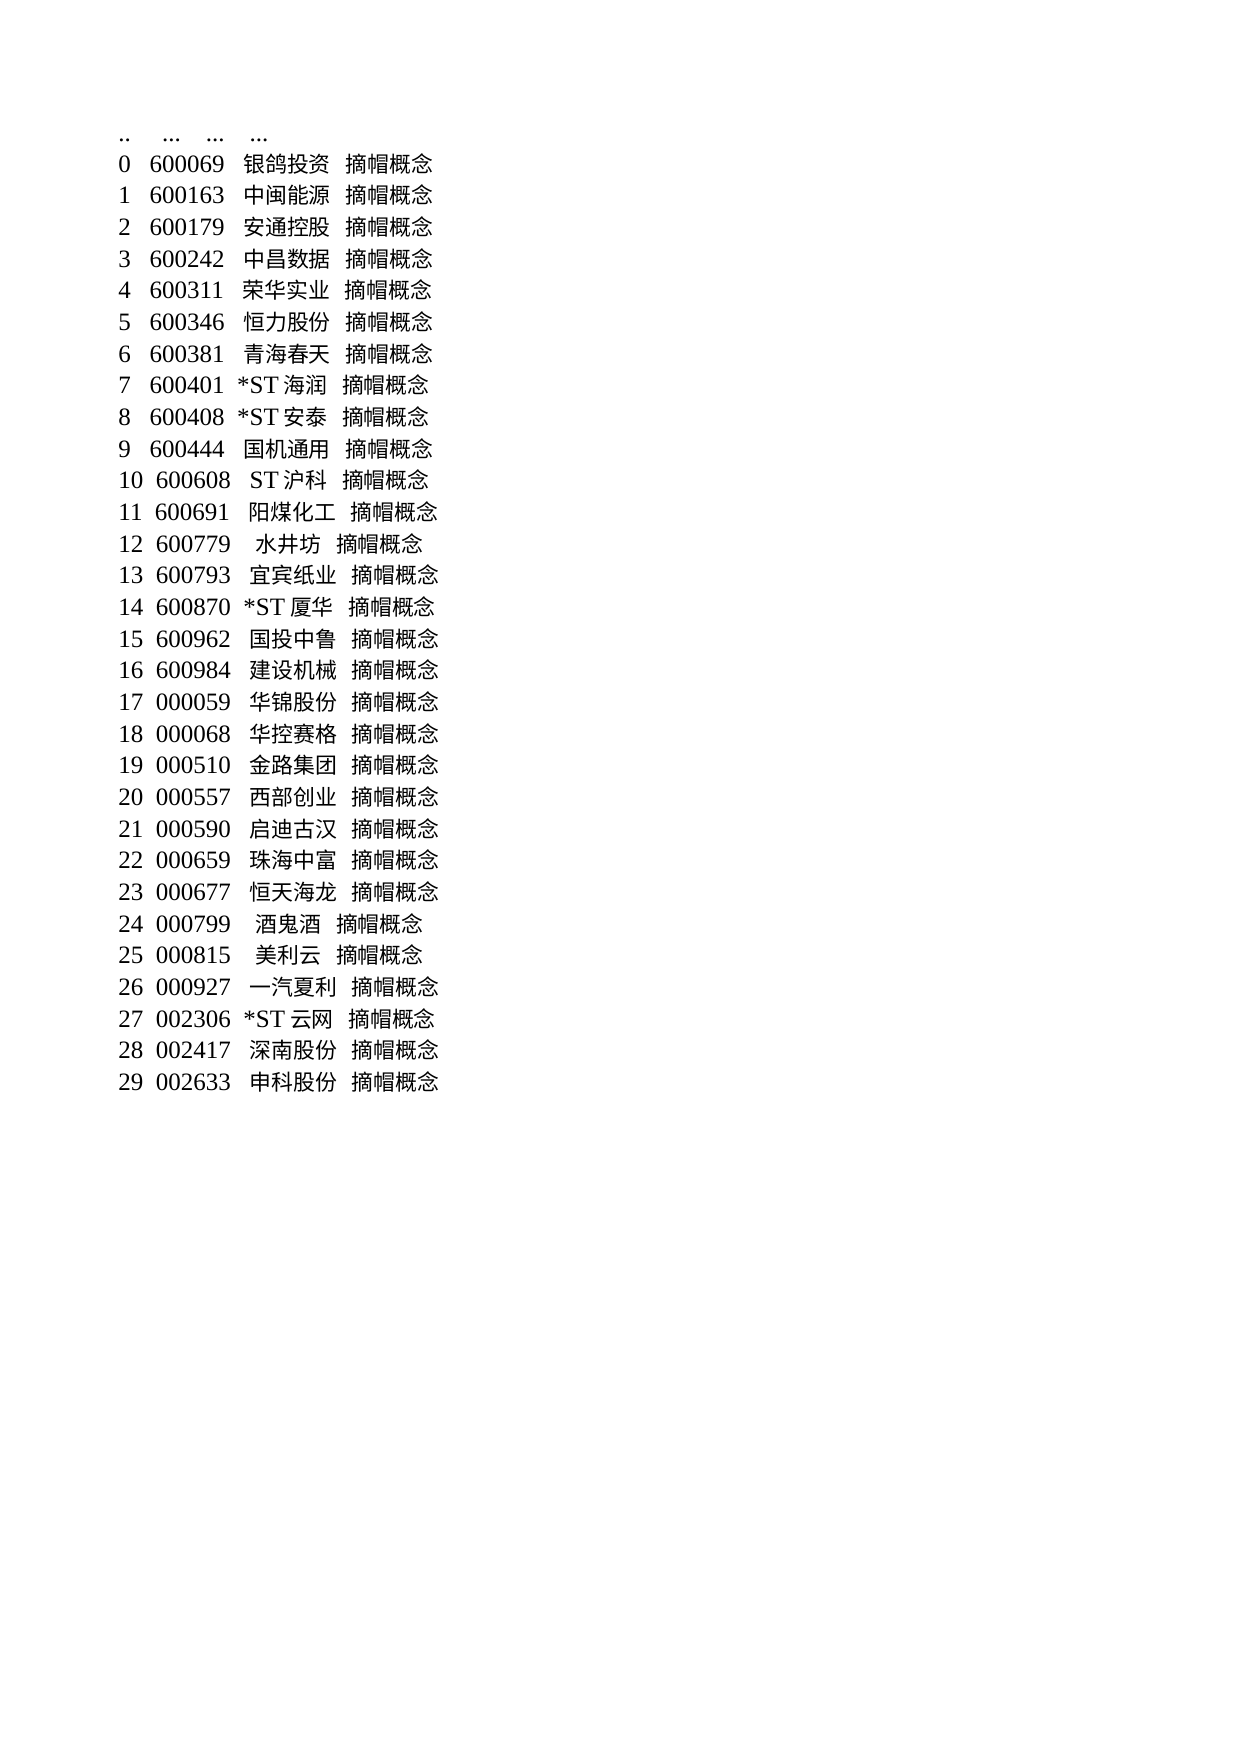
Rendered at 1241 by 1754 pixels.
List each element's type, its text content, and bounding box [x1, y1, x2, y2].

text 23 000677 恒天海龙 摘帽概念 [118, 875, 1122, 907]
text 11 600691 阳煤化工 摘帽概念 [118, 495, 1122, 527]
text 9 600444 国机通用 摘帽概念 [118, 432, 1122, 463]
text 5 600346 恒力股份 摘帽概念 [118, 305, 1122, 337]
text 14 600870 *ST厦华 摘帽概念 [118, 590, 1122, 622]
text 25 000815 美利云 摘帽概念 [118, 938, 1122, 970]
text 3 600242 中昌数据 摘帽概念 [118, 242, 1122, 273]
text 15 600962 国投中鲁 摘帽概念 [118, 622, 1122, 653]
text 19 000510 金路集团 摘帽概念 [118, 748, 1122, 780]
text 10 600608 ST沪科 摘帽概念 [118, 463, 1122, 495]
text 20 000557 西部创业 摘帽概念 [118, 780, 1122, 812]
text 26 000927 一汽夏利 摘帽概念 [118, 970, 1122, 1002]
text 18 000068 华控赛格 摘帽概念 [118, 717, 1122, 748]
text 4 600311 荣华实业 摘帽概念 [118, 273, 1122, 305]
text 0 600069 银鸽投资 摘帽概念 [118, 147, 1122, 178]
text 22 000659 珠海中富 摘帽概念 [118, 843, 1122, 875]
text 2 600179 安通控股 摘帽概念 [118, 210, 1122, 242]
text 7 600401 *ST海润 摘帽概念 [118, 368, 1122, 400]
text 8 600408 *ST安泰 摘帽概念 [118, 400, 1122, 432]
text 29 002633 申科股份 摘帽概念 [118, 1065, 1122, 1097]
text 27 002306 *ST云网 摘帽概念 [118, 1002, 1122, 1033]
text 1 600163 中闽能源 摘帽概念 [118, 178, 1122, 210]
text .. ... ... ... [118, 118, 1122, 147]
text 6 600381 青海春天 摘帽概念 [118, 337, 1122, 368]
text 12 600779 水井坊 摘帽概念 [118, 527, 1122, 558]
text 21 000590 启迪古汉 摘帽概念 [118, 812, 1122, 843]
text 24 000799 酒鬼酒 摘帽概念 [118, 907, 1122, 938]
text 28 002417 深南股份 摘帽概念 [118, 1033, 1122, 1065]
text 16 600984 建设机械 摘帽概念 [118, 653, 1122, 685]
text 17 000059 华锦股份 摘帽概念 [118, 685, 1122, 717]
text 13 600793 宜宾纸业 摘帽概念 [118, 558, 1122, 590]
